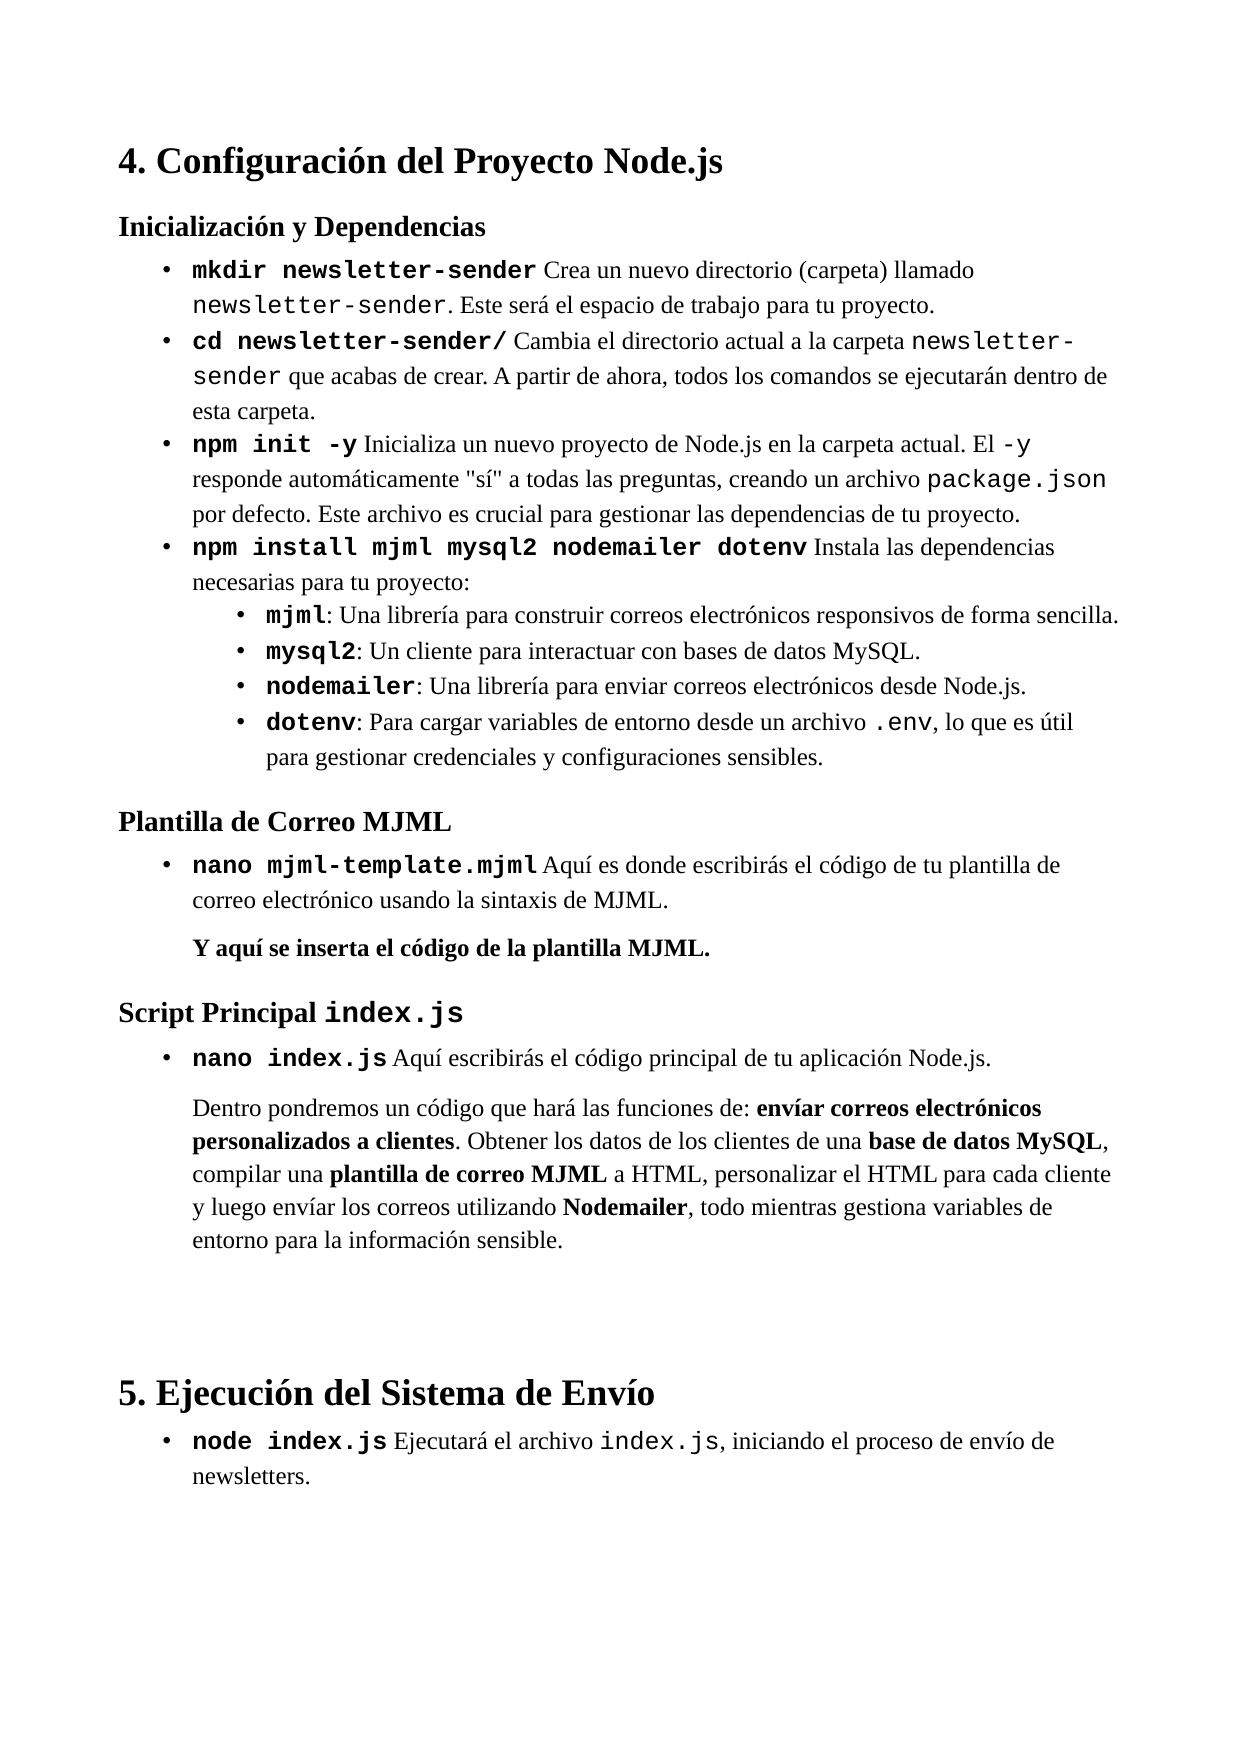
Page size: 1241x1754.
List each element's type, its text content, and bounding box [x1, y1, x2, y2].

subtitle Script Principal index.js [118, 995, 1122, 1031]
list nano mjml-template.mjml Aquí es donde escribirás el código de tu plantilla de correo electrónico usando la sintaxis de MJML. [162, 850, 1122, 914]
list npm install mjml mysql2 nodemailer dotenv Instala las dependencias necesarias para tu proyecto: [162, 532, 1122, 596]
list Y aquí se inserta el código de la plantilla MJML. [162, 933, 1122, 961]
subtitle 4. Configuración del Proyecto Node.js [118, 139, 1122, 182]
list node index.js Ejecutará el archivo index.js, iniciando el proceso de envío de newsletters. [162, 1426, 1122, 1490]
list mjml: Una librería para construir correos electrónicos responsivos de forma sencilla. [236, 600, 1122, 631]
subtitle 5. Ejecución del Sistema de Envío [118, 1370, 1122, 1413]
list nodemailer: Una librería para enviar correos electrónicos desde Node.js. [236, 671, 1122, 702]
list cd newsletter-sender/ Cambia el directorio actual a la carpeta newsletter-sender que acabas de crear. A partir de ahora, todos los comandos se ejecutarán dentro de esta carpeta. [162, 326, 1122, 425]
subtitle Inicialización y Dependencias [118, 209, 1122, 243]
list mkdir newsletter-sender Crea un nuevo directorio (carpeta) llamado newsletter-sender. Este será el espacio de trabajo para tu proyecto. [162, 255, 1122, 321]
subtitle Plantilla de Correo MJML [118, 804, 1122, 837]
list Dentro pondremos un código que hará las funciones de: envíar correos electrónicos personalizados a clientes. Obtener los datos de los clientes de una base de datos MySQL, compilar una plantilla de correo MJML a HTML, personalizar el HTML para cada cliente y luego envíar los correos utilizando Nodemailer, todo mientras gestiona variables de entorno para la información sensible. [162, 1093, 1122, 1254]
list nano index.js Aquí escribirás el código principal de tu aplicación Node.js. [162, 1043, 1122, 1074]
list npm init -y Inicializa un nuevo proyecto de Node.js en la carpeta actual. El -y responde automáticamente "sí" a todas las preguntas, creando un archivo package.json por defecto. Este archivo es crucial para gestionar las dependencias de tu proyecto. [162, 429, 1122, 528]
list dotenv: Para cargar variables de entorno desde un archivo .env, lo que es útil para gestionar credenciales y configuraciones sensibles. [236, 707, 1122, 770]
list mysql2: Un cliente para interactuar con bases de datos MySQL. [236, 636, 1122, 667]
